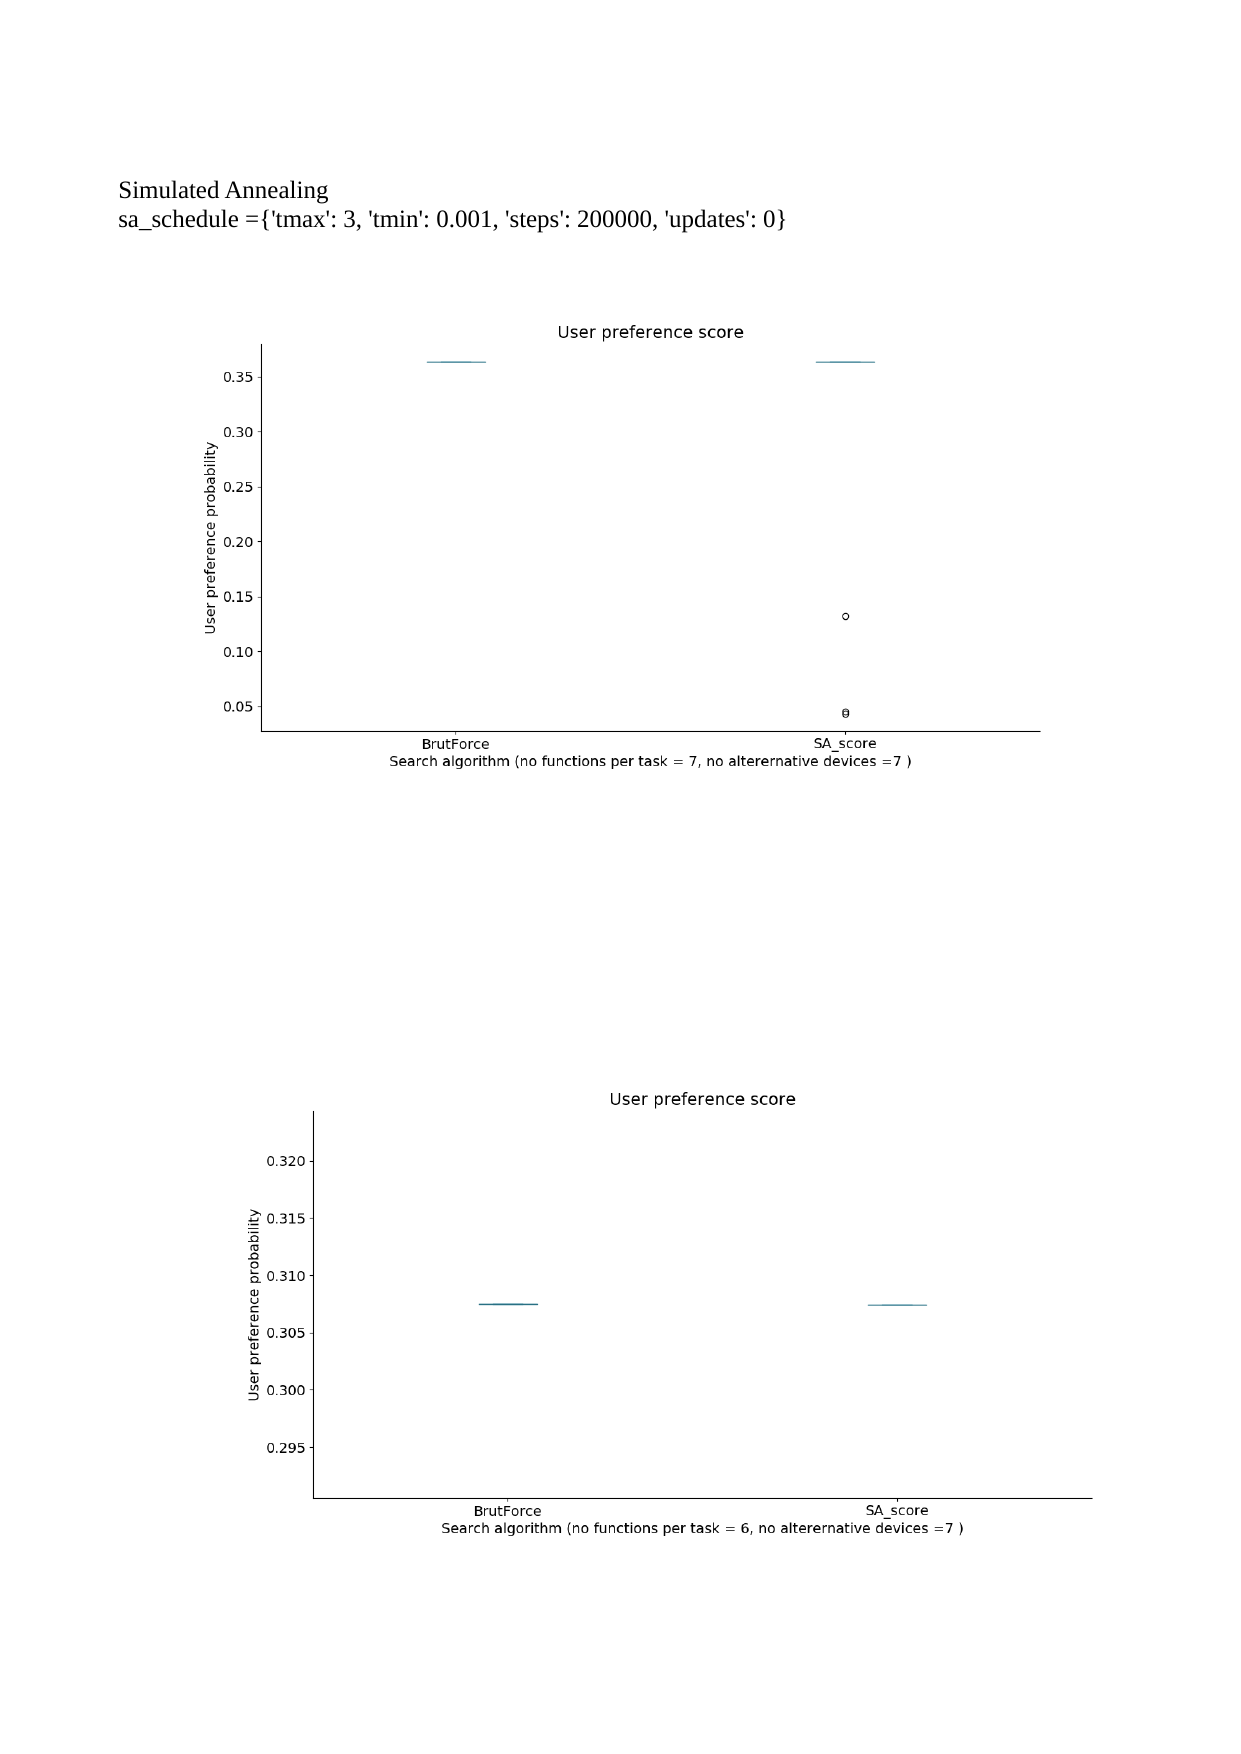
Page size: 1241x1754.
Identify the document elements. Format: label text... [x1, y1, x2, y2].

text Simulated Annealing [118, 176, 1122, 204]
text sa_schedule ={'tmax': 3, 'tmin': 0.001, 'steps': 200000, 'updates': 0} [118, 204, 1122, 233]
picture [135, 283, 1140, 786]
picture [187, 1051, 1192, 1553]
